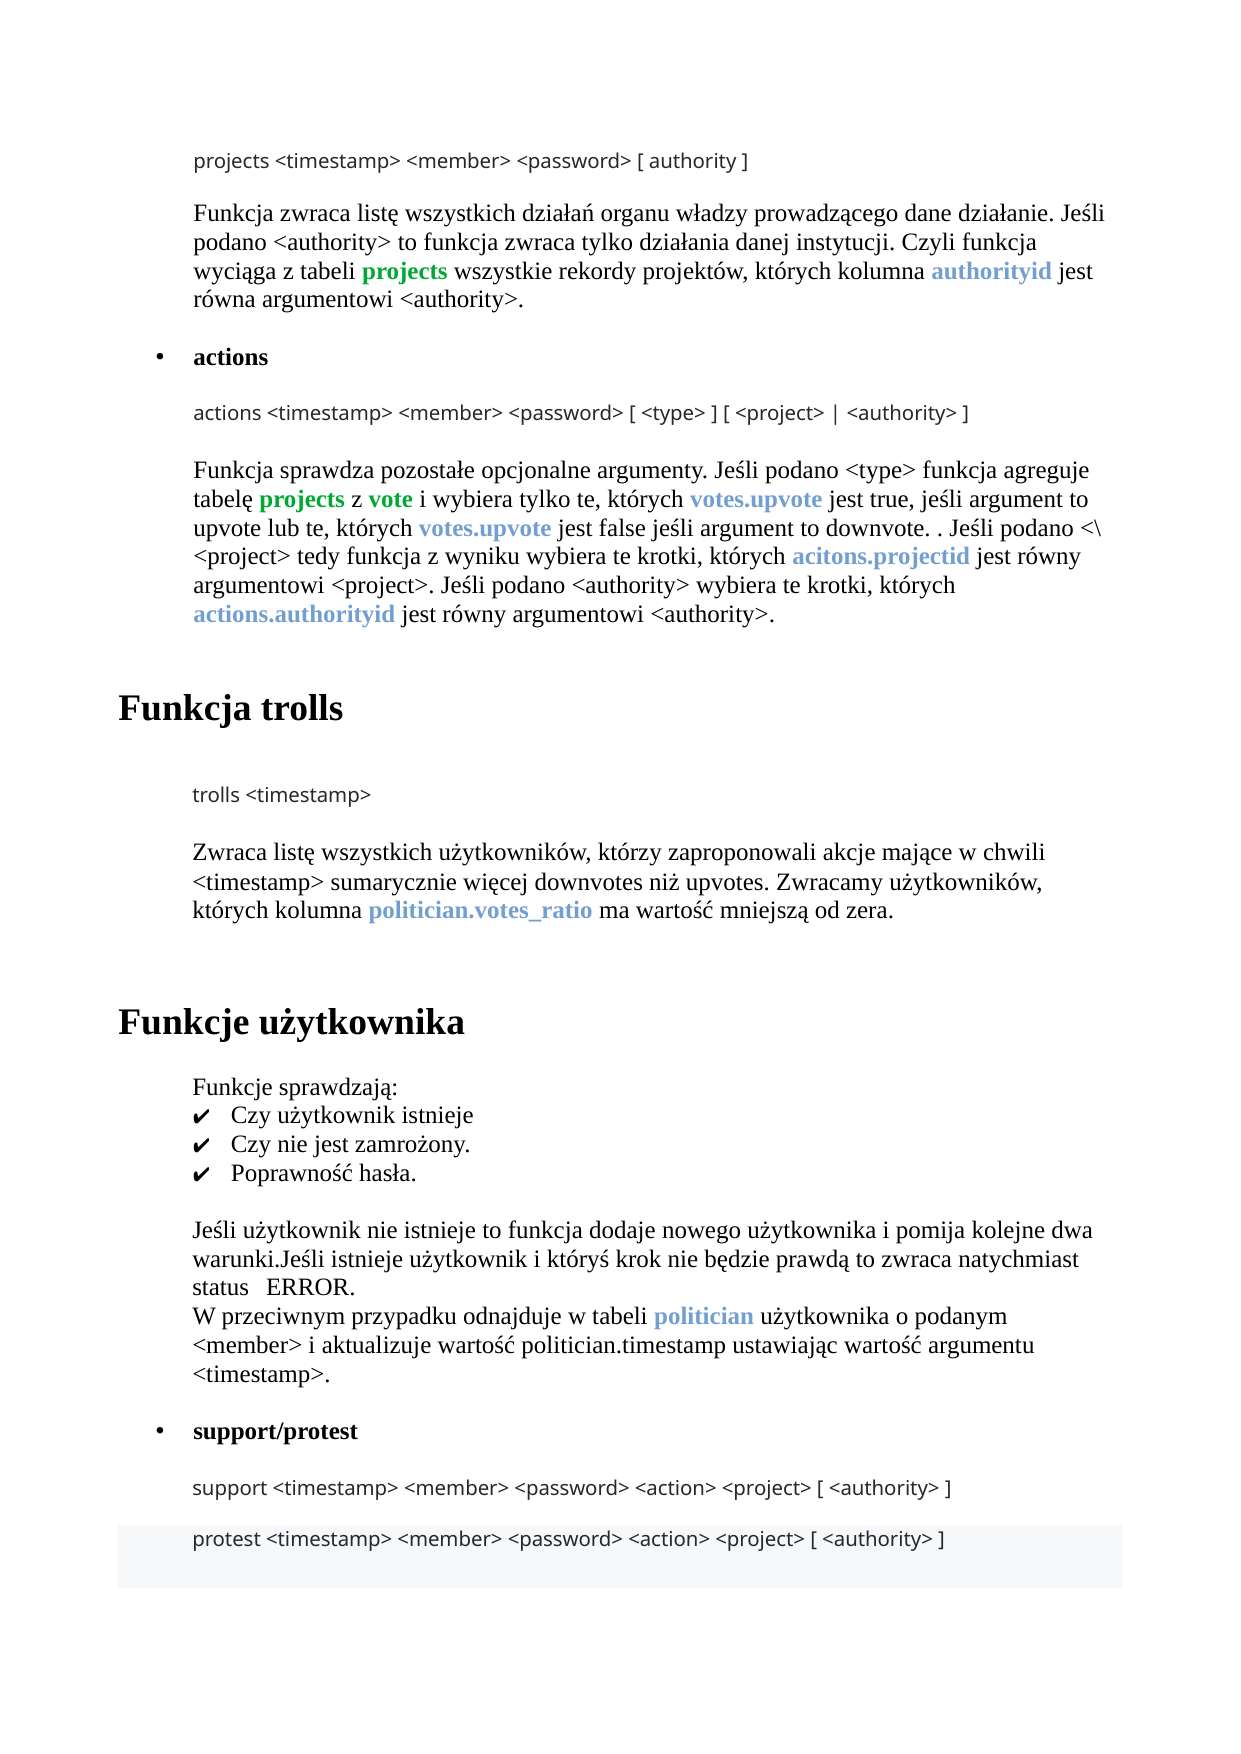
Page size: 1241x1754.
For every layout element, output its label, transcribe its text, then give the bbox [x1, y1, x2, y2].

list Czy użytkownik istnieje [193, 1100, 1122, 1129]
text Zwraca listę wszystkich użytkowników, którzy zaproponowali akcje mające w chwili <timestamp> sumarycznie więcej downvotes niż upvotes. Zwracamy użytkowników, których kolumna politician.votes_ratio ma wartość mniejszą od zera. [118, 837, 1122, 924]
list Poprawność hasła. [193, 1158, 1122, 1187]
list support/protest [156, 1416, 1122, 1444]
text trolls <timestamp> [118, 771, 1122, 810]
text Funkcje sprawdzają: [118, 1072, 1122, 1100]
list projects <timestamp> <member> <password> [ authority ] [156, 147, 1122, 174]
list Czy nie jest zamrożony. [193, 1129, 1122, 1158]
text Funkcje użytkownika [118, 1000, 1122, 1043]
text Jeśli użytkownik nie istnieje to funkcja dodaje nowego użytkownika i pomija kolejne dwa warunki.Jeśli istnieje użytkownik i któryś krok nie będzie prawdą to zwraca natychmiast status ERROR. [118, 1215, 1122, 1301]
list Funkcja sprawdza pozostałe opcjonalne argumenty. Jeśli podano <type> funkcja agreguje tabelę projects z vote i wybiera tylko te, których votes.upvote jest true, jeśli argument to upvote lub te, których votes.upvote jest false jeśli argument to downvote. . Jeśli podano <\<project> tedy funkcja z wyniku wybiera te krotki, których acitons.projectid jest równy argumentowi <project>. Jeśli podano <authority> wybiera te krotki, których actions.authorityid jest równy argumentowi <authority>. [156, 455, 1122, 628]
list Funkcja zwraca listę wszystkich działań organu władzy prowadzącego dane działanie. Jeśli podano <authority> to funkcja zwraca tylko działania danej instytucji. Czyli funkcja wyciąga z tabeli projects wszystkie rekordy projektów, których kolumna authorityid jest równa argumentowi <authority>. [156, 198, 1122, 313]
text Funkcja trolls [118, 685, 1122, 728]
text support <timestamp> <member> <password> <action> <project> [ <authority> ] [118, 1473, 1122, 1501]
list actions [156, 342, 1122, 370]
text protest <timestamp> <member> <password> <action> <project> [ <authority> ] [118, 1525, 1122, 1552]
text W przeciwnym przypadku odnajduje w tabeli politician użytkownika o podanym <member> i aktualizuje wartość politician.timestamp ustawiając wartość argumentu <timestamp>. [118, 1301, 1122, 1387]
list actions <timestamp> <member> <password> [ <type> ] [ <project> | <authority> ] [156, 399, 1122, 427]
